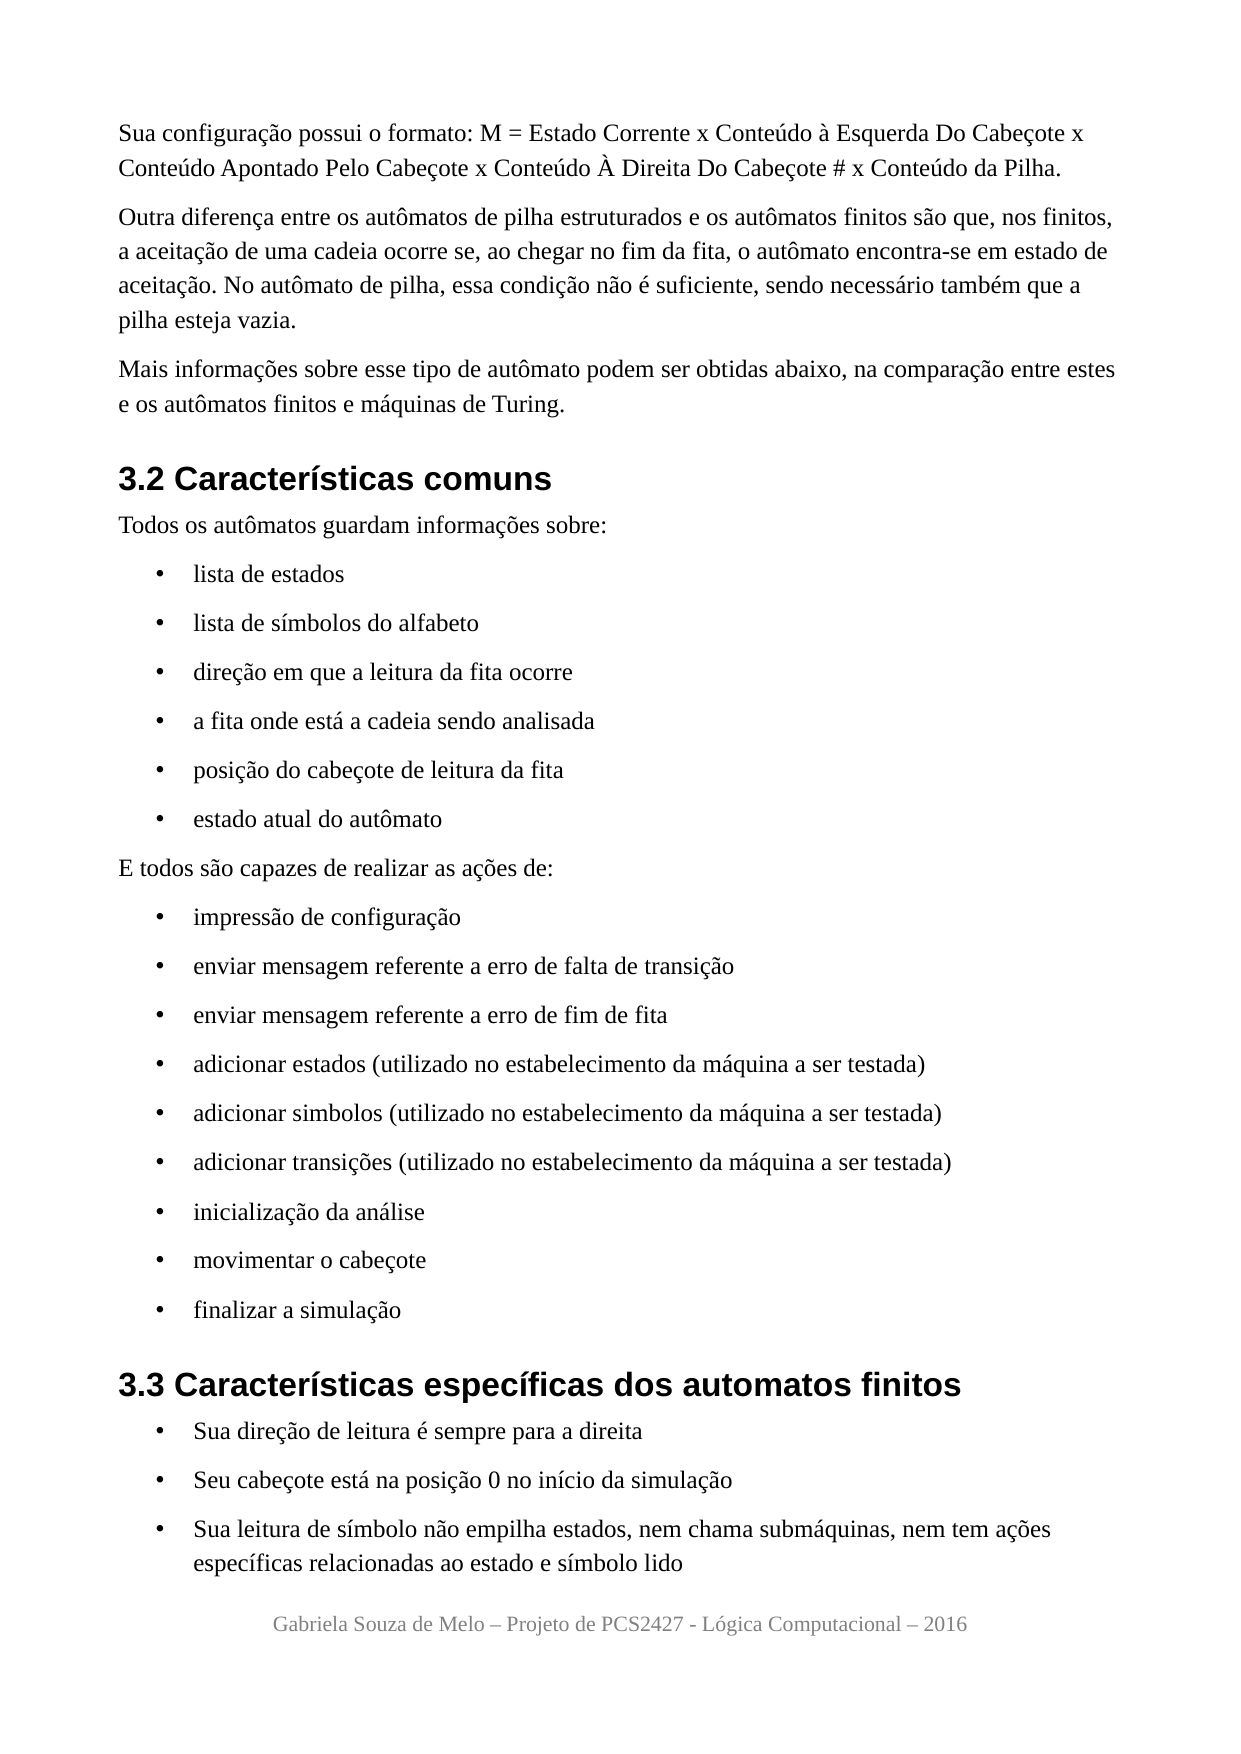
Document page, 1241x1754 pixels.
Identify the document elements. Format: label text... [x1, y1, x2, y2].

list adicionar simbolos (utilizado no estabelecimento da máquina a ser testada) [156, 1098, 1122, 1127]
list lista de símbolos do alfabeto [156, 608, 1122, 637]
list adicionar transições (utilizado no estabelecimento da máquina a ser testada) [156, 1147, 1122, 1176]
list impressão de configuração [156, 902, 1122, 931]
list lista de estados [156, 559, 1122, 587]
list adicionar estados (utilizado no estabelecimento da máquina a ser testada) [156, 1049, 1122, 1078]
list enviar mensagem referente a erro de fim de fita [156, 1000, 1122, 1029]
list a fita onde está a cadeia sendo analisada [156, 706, 1122, 735]
text Todos os autômatos guardam informações sobre: [118, 510, 1122, 538]
subtitle 3.2 Características comuns [118, 458, 1122, 497]
list estado atual do autômato [156, 804, 1122, 833]
list finalizar a simulação [156, 1295, 1122, 1323]
list Sua leitura de símbolo não empilha estados, nem chama submáquinas, nem tem ações específicas relacionadas ao estado e símbolo lido [156, 1514, 1122, 1577]
subtitle 3.3 Características específicas dos automatos finitos [118, 1364, 1122, 1403]
list enviar mensagem referente a erro de falta de transição [156, 951, 1122, 980]
list movimentar o cabeçote [156, 1246, 1122, 1274]
list Sua direção de leitura é sempre para a direita [156, 1416, 1122, 1444]
list inicialização da análise [156, 1197, 1122, 1225]
text Outra diferença entre os autômatos de pilha estruturados e os autômatos finitos são que, nos finitos, a aceitação de uma cadeia ocorre se, ao chegar no fim da fita, o autômato encontra-se em estado de aceitação. No autômato de pilha, essa condição não é suficiente, sendo necessário também que a pilha esteja vazia. [118, 202, 1122, 334]
text E todos são capazes de realizar as ações de: [118, 853, 1122, 882]
list posição do cabeçote de leitura da fita [156, 755, 1122, 784]
list Seu cabeçote está na posição 0 no início da simulação [156, 1465, 1122, 1493]
text Mais informações sobre esse tipo de autômato podem ser obtidas abaixo, na comparação entre estes e os autômatos finitos e máquinas de Turing. [118, 354, 1122, 417]
text Sua configuração possui o formato: M = Estado Corrente x Conteúdo à Esquerda Do Cabeçote x Conteúdo Apontado Pelo Cabeçote x Conteúdo À Direita Do Cabeçote # x Conteúdo da Pilha. [118, 118, 1122, 181]
list direção em que a leitura da fita ocorre [156, 657, 1122, 686]
